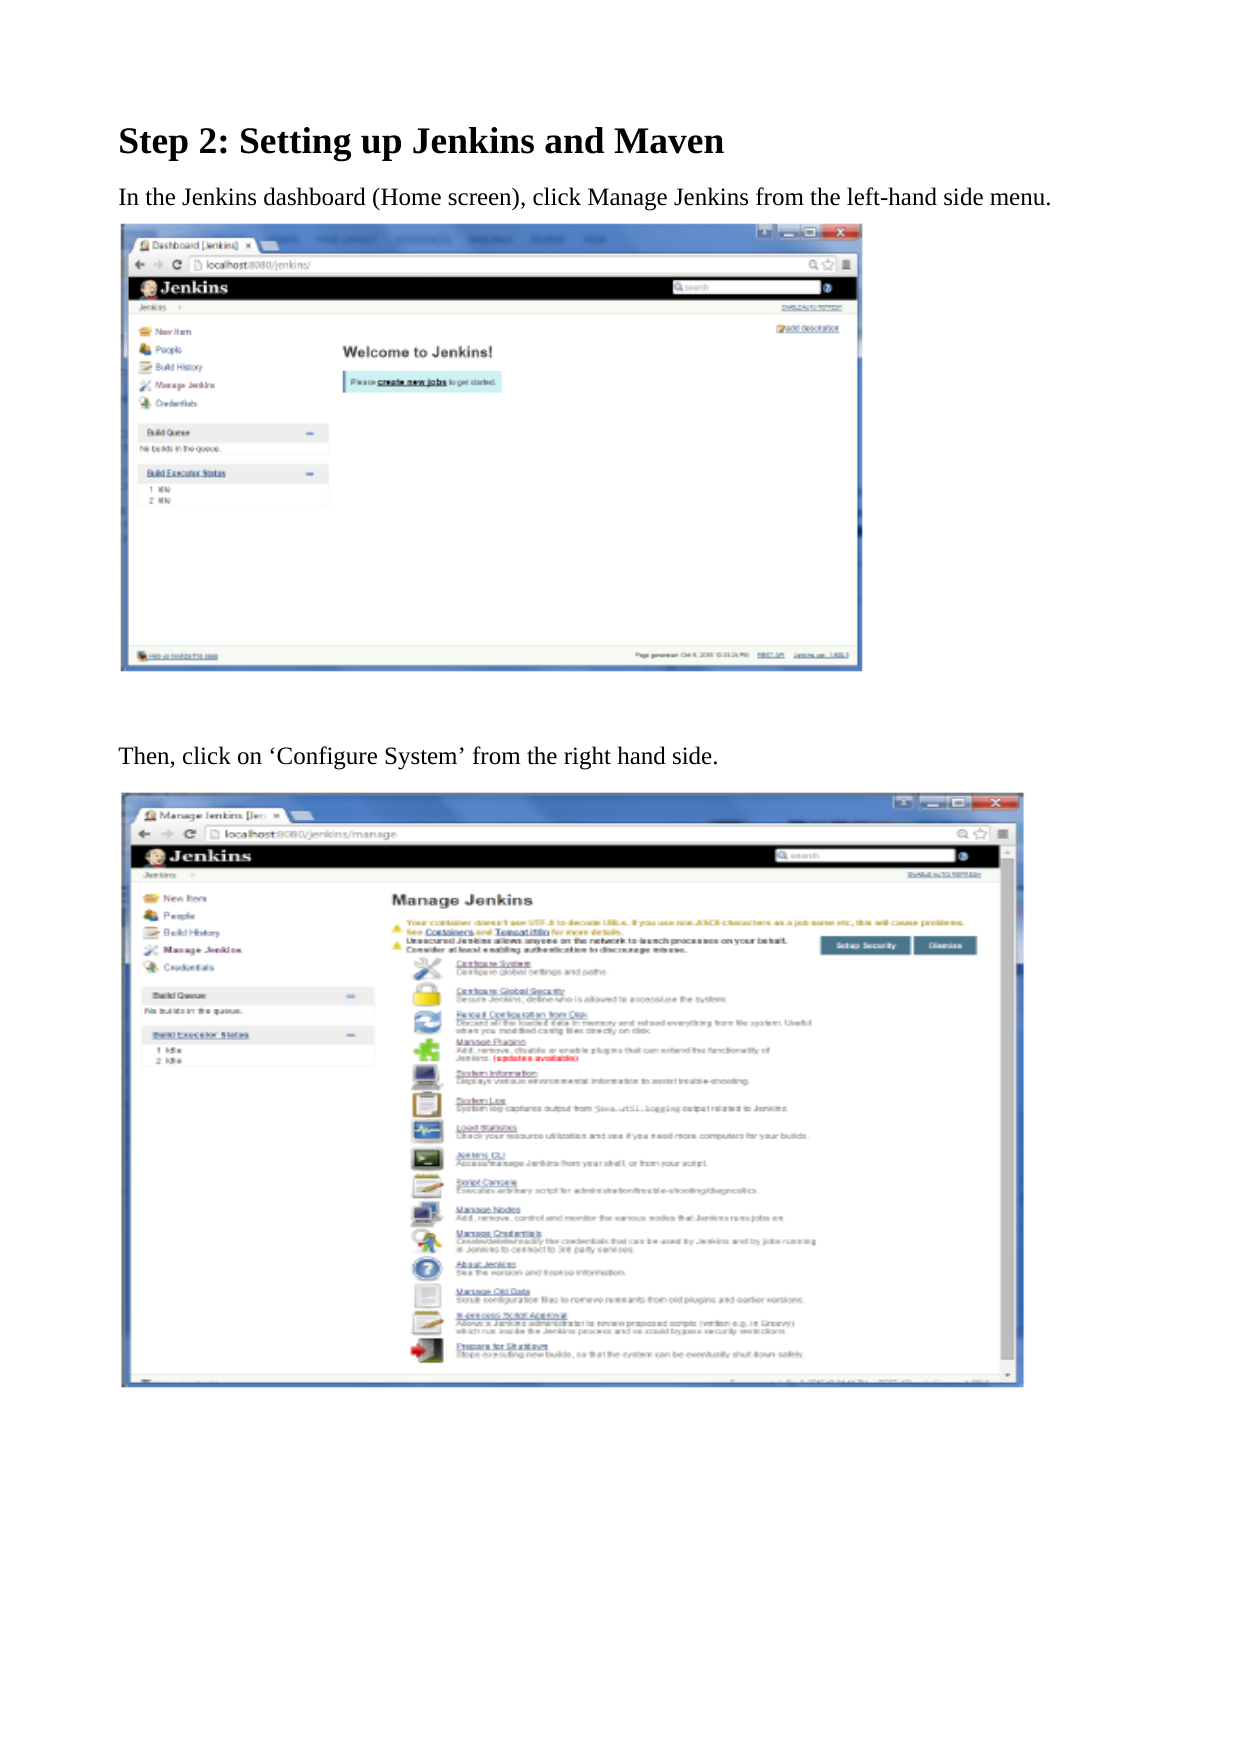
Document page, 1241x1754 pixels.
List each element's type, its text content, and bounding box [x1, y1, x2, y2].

text Then, click on ‘Configure System’ from the right hand side. [118, 741, 1122, 769]
picture [118, 221, 864, 673]
picture [118, 790, 1026, 1389]
text Step 2: Setting up Jenkins and Maven [118, 118, 1122, 161]
text In the Jenkins dashboard (Home screen), click Manage Jenkins from the left-hand side menu. [118, 182, 1122, 211]
